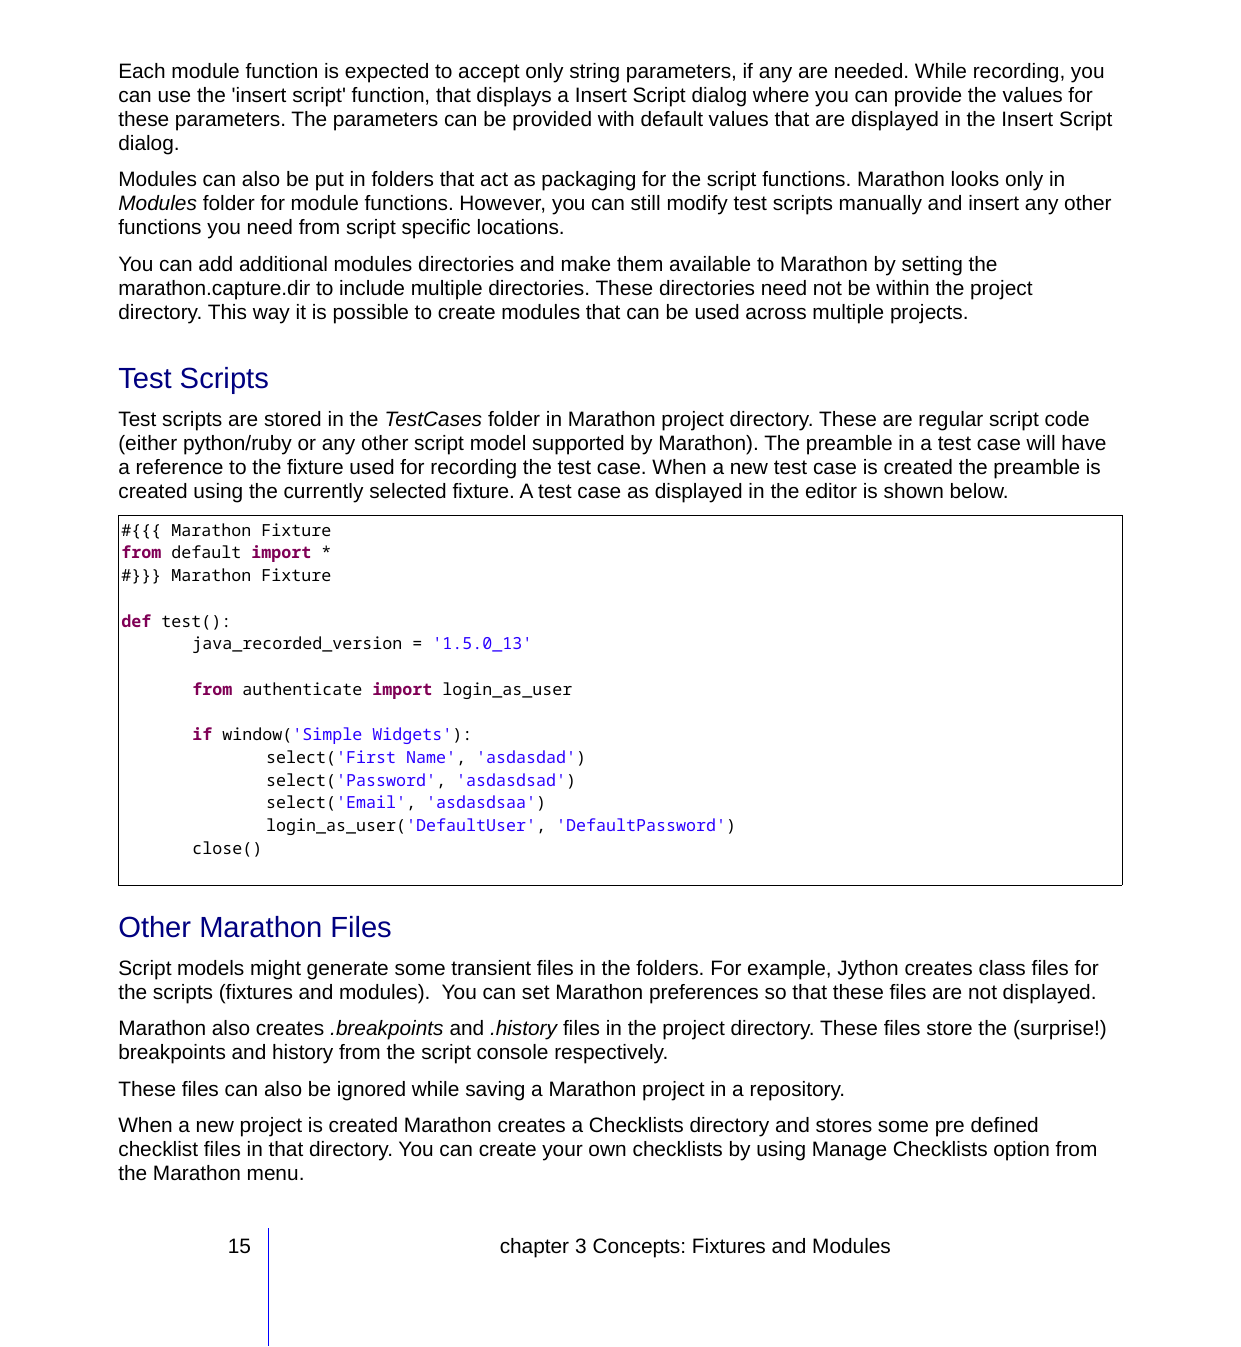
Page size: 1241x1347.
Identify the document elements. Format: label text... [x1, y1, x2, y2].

text from default import * [119, 538, 1122, 561]
text select('Email', 'asdasdsaa') [119, 788, 1122, 811]
text def test(): [119, 606, 1122, 629]
text if window('Simple Widgets'): [119, 720, 1122, 742]
text select('First Name', 'asdasdad') [119, 742, 1122, 765]
text close() [119, 833, 1122, 859]
text Marathon also creates .breakpoints and .history files in the project directory. These files store the (surprise!) breakpoints and history from the script console respectively. [118, 1016, 1122, 1064]
text These files can also be ignored while saving a Marathon project in a repository. [118, 1077, 1122, 1101]
text Each module function is expected to accept only string parameters, if any are needed. While recording, you can use the 'insert script' function, that displays a Insert Script dialog where you can provide the values for these parameters. The parameters can be provided with default values that are displayed in the Insert Script dialog. [118, 59, 1122, 155]
text #}}} Marathon Fixture [119, 561, 1122, 587]
text java_recorded_version = '1.5.0_13' [119, 629, 1122, 655]
subtitle Test Scripts [118, 361, 1122, 394]
text login_as_user('DefaultUser', 'DefaultPassword') [119, 811, 1122, 833]
text #{{{ Marathon Fixture [119, 516, 1122, 538]
subtitle Other Marathon Files [118, 910, 1122, 943]
text Modules can also be put in folders that act as packaging for the script functions. Marathon looks only in Modules folder for module functions. However, you can still modify test scripts manually and insert any other functions you need from script specific locations. [118, 167, 1122, 239]
text Script models might generate some transient files in the folders. For example, Jython creates class files for the scripts (fixtures and modules). You can set Marathon preferences so that these files are not displayed. [118, 956, 1122, 1004]
text Test scripts are stored in the TestCases folder in Marathon project directory. These are regular script code (either python/ruby or any other script model supported by Marathon). The preamble in a test case will have a reference to the fixture used for recording the test case. When a new test case is created the preamble is created using the currently selected fixture. A test case as displayed in the editor is shown below. [118, 407, 1122, 503]
text You can add additional modules directories and make them available to Marathon by setting the marathon.capture.dir to include multiple directories. These directories need not be within the project directory. This way it is possible to create modules that can be used across multiple projects. [118, 252, 1122, 323]
text from authenticate import login_as_user [119, 674, 1122, 700]
text When a new project is created Marathon creates a Checklists directory and stores some pre defined checklist files in that directory. You can create your own checklists by using Manage Checklists option from the Marathon menu. [118, 1113, 1122, 1185]
text select('Password', 'asdasdsad') [119, 765, 1122, 788]
